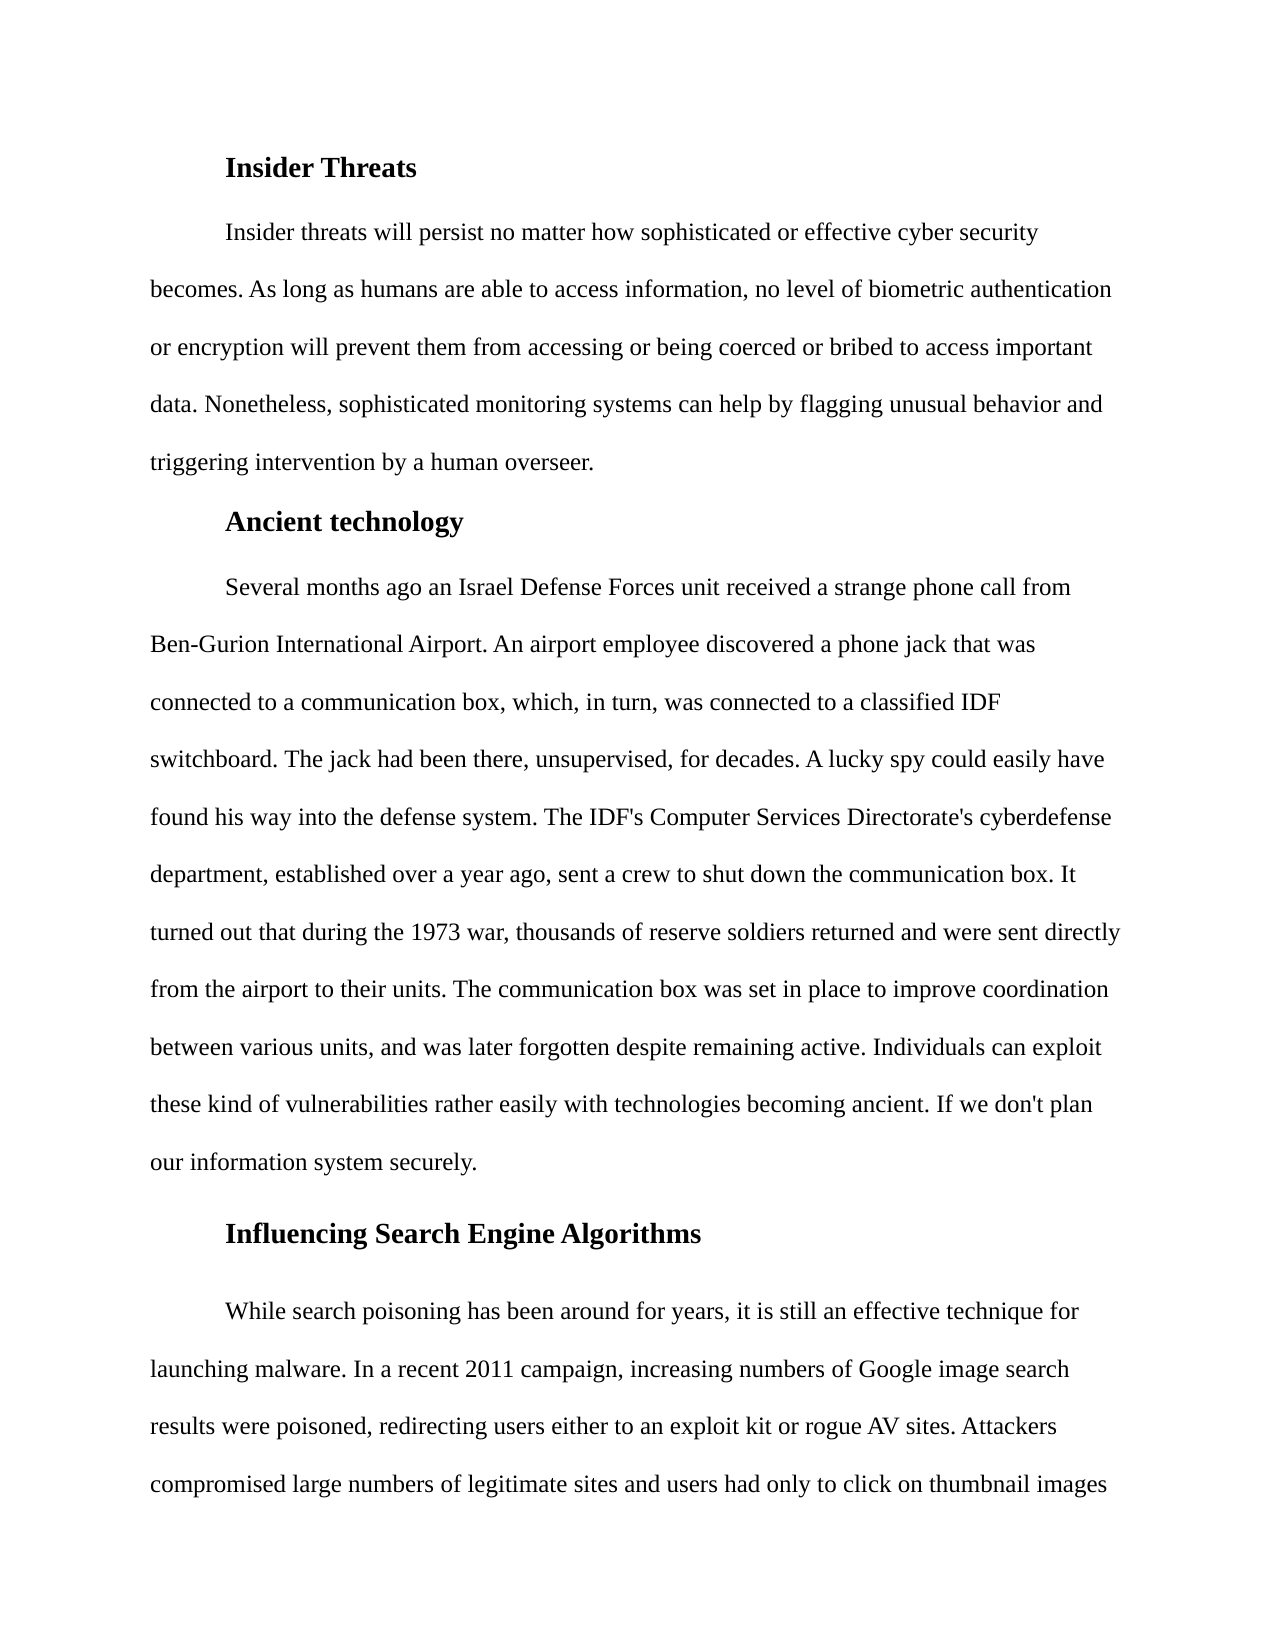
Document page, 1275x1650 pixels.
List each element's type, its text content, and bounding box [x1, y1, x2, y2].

text Influencing Search Engine Algorithms [150, 1217, 1125, 1250]
text Ancient technology [150, 504, 1125, 538]
text While search poisoning has been around for years, it is still an effective technique for launching malware. In a recent 2011 campaign, increasing numbers of Google image search results were poisoned, redirecting users either to an exploit kit or rogue AV sites. Attackers compromised large numbers of legitimate sites and users had only to click on thumbnail images [150, 1296, 1125, 1497]
text Insider threats will persist no matter how sophisticated or effective cyber security becomes. As long as humans are able to access information, no level of biometric authentication or encryption will prevent them from accessing or being coerced or bribed to access important data. Nonetheless, sophisticated monitoring systems can help by flagging unusual behavior and triggering intervention by a human overseer. [150, 217, 1125, 476]
text Several months ago an Israel Defense Forces unit received a strange phone call from Ben-Gurion International Airport. An airport employee discovered a phone jack that was connected to a communication box, which, in turn, was connected to a classified IDF switchboard. The jack had been there, unsupervised, for decades. A lucky spy could easily have found his way into the defense system. The IDF's Computer Services Directorate's cyberdefense department, established over a year ago, sent a crew to shut down the communication box. It turned out that during the 1973 war, thousands of reserve soldiers returned and were sent directly from the airport to their units. The communication box was set in place to improve coordination between various units, and was later forgotten despite remaining active. Individuals can exploit these kind of vulnerabilities rather easily with technologies becoming ancient. If we don't plan our information system securely. [150, 572, 1125, 1175]
text Insider Threats [150, 150, 1125, 183]
